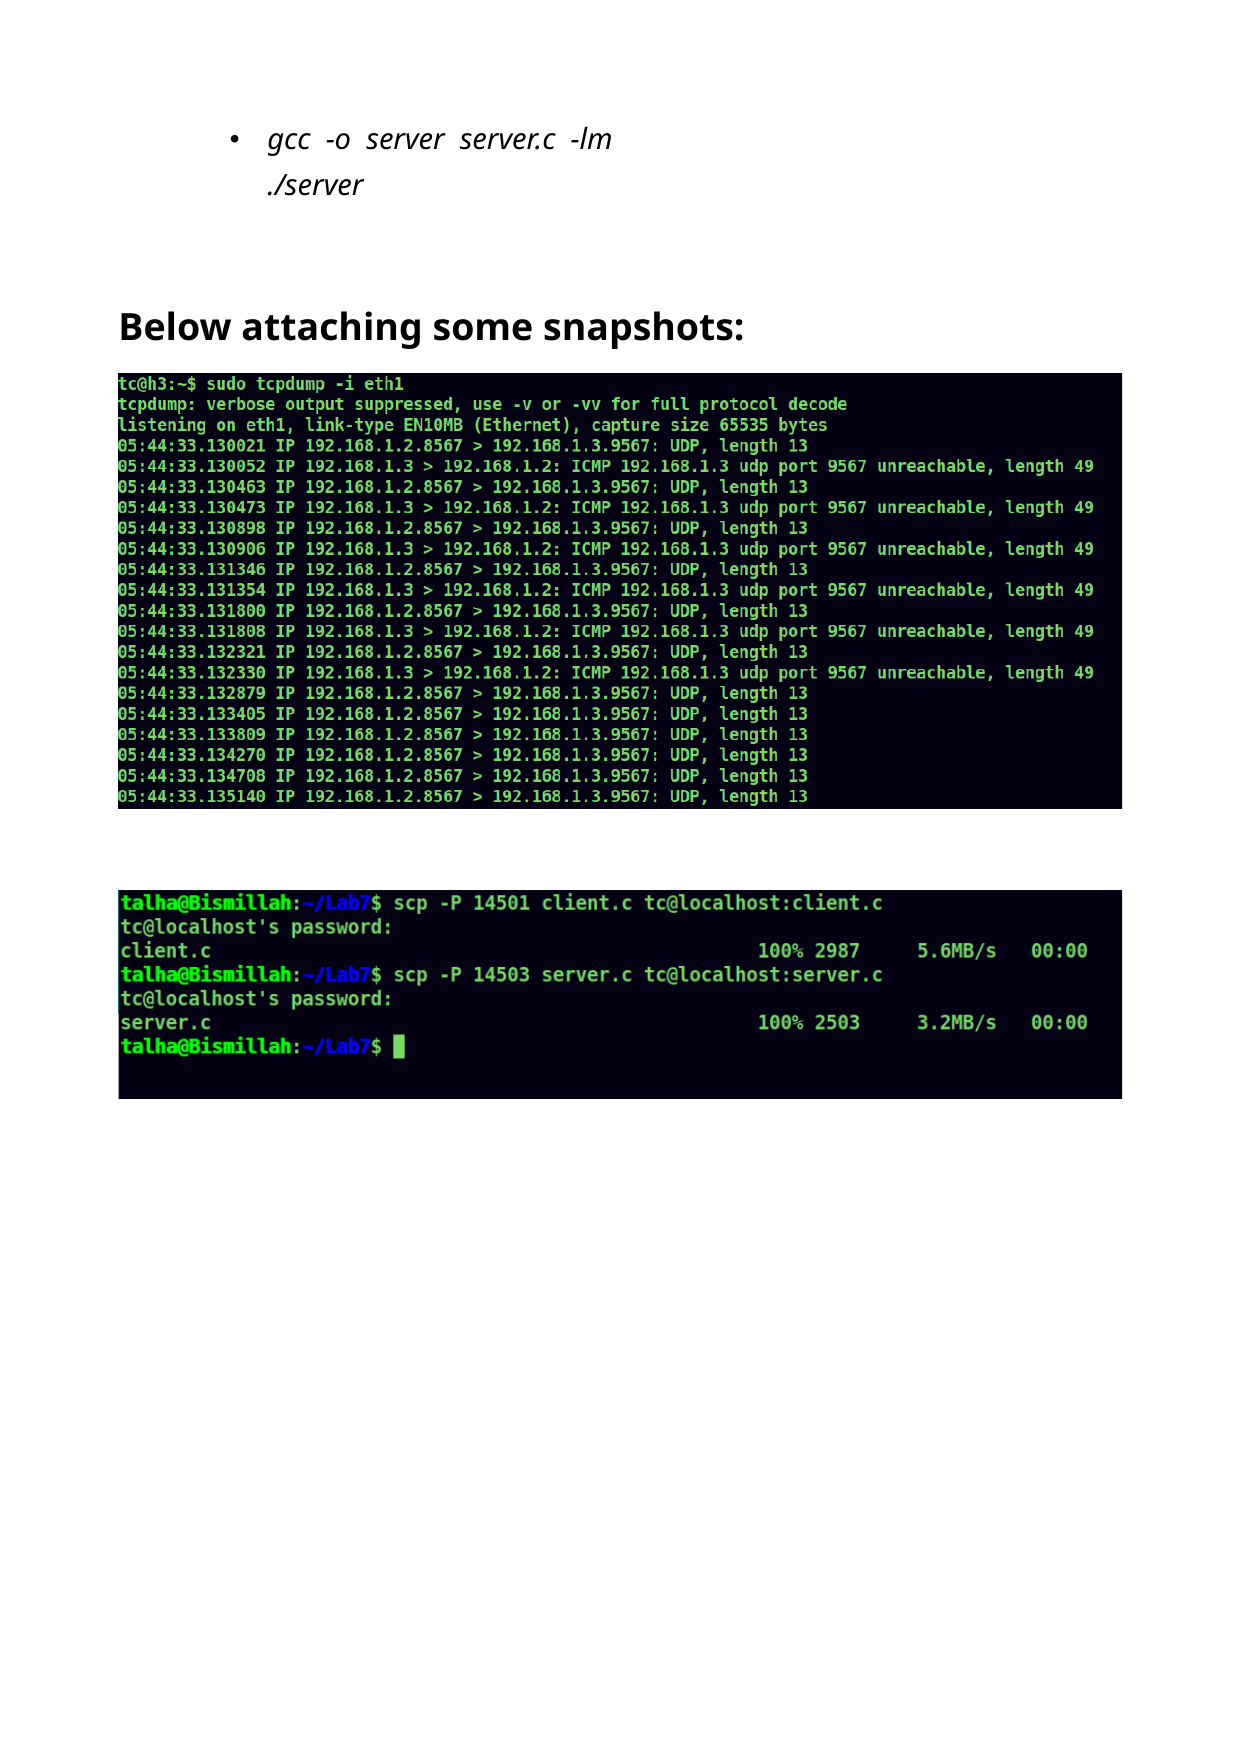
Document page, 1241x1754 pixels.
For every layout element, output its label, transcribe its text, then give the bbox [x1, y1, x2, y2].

picture [118, 373, 1123, 809]
picture [118, 890, 1123, 1099]
text Below attaching some snapshots: [118, 301, 1122, 352]
list ./server [229, 164, 1122, 203]
list gcc -o server server.c -lm [229, 118, 1122, 158]
